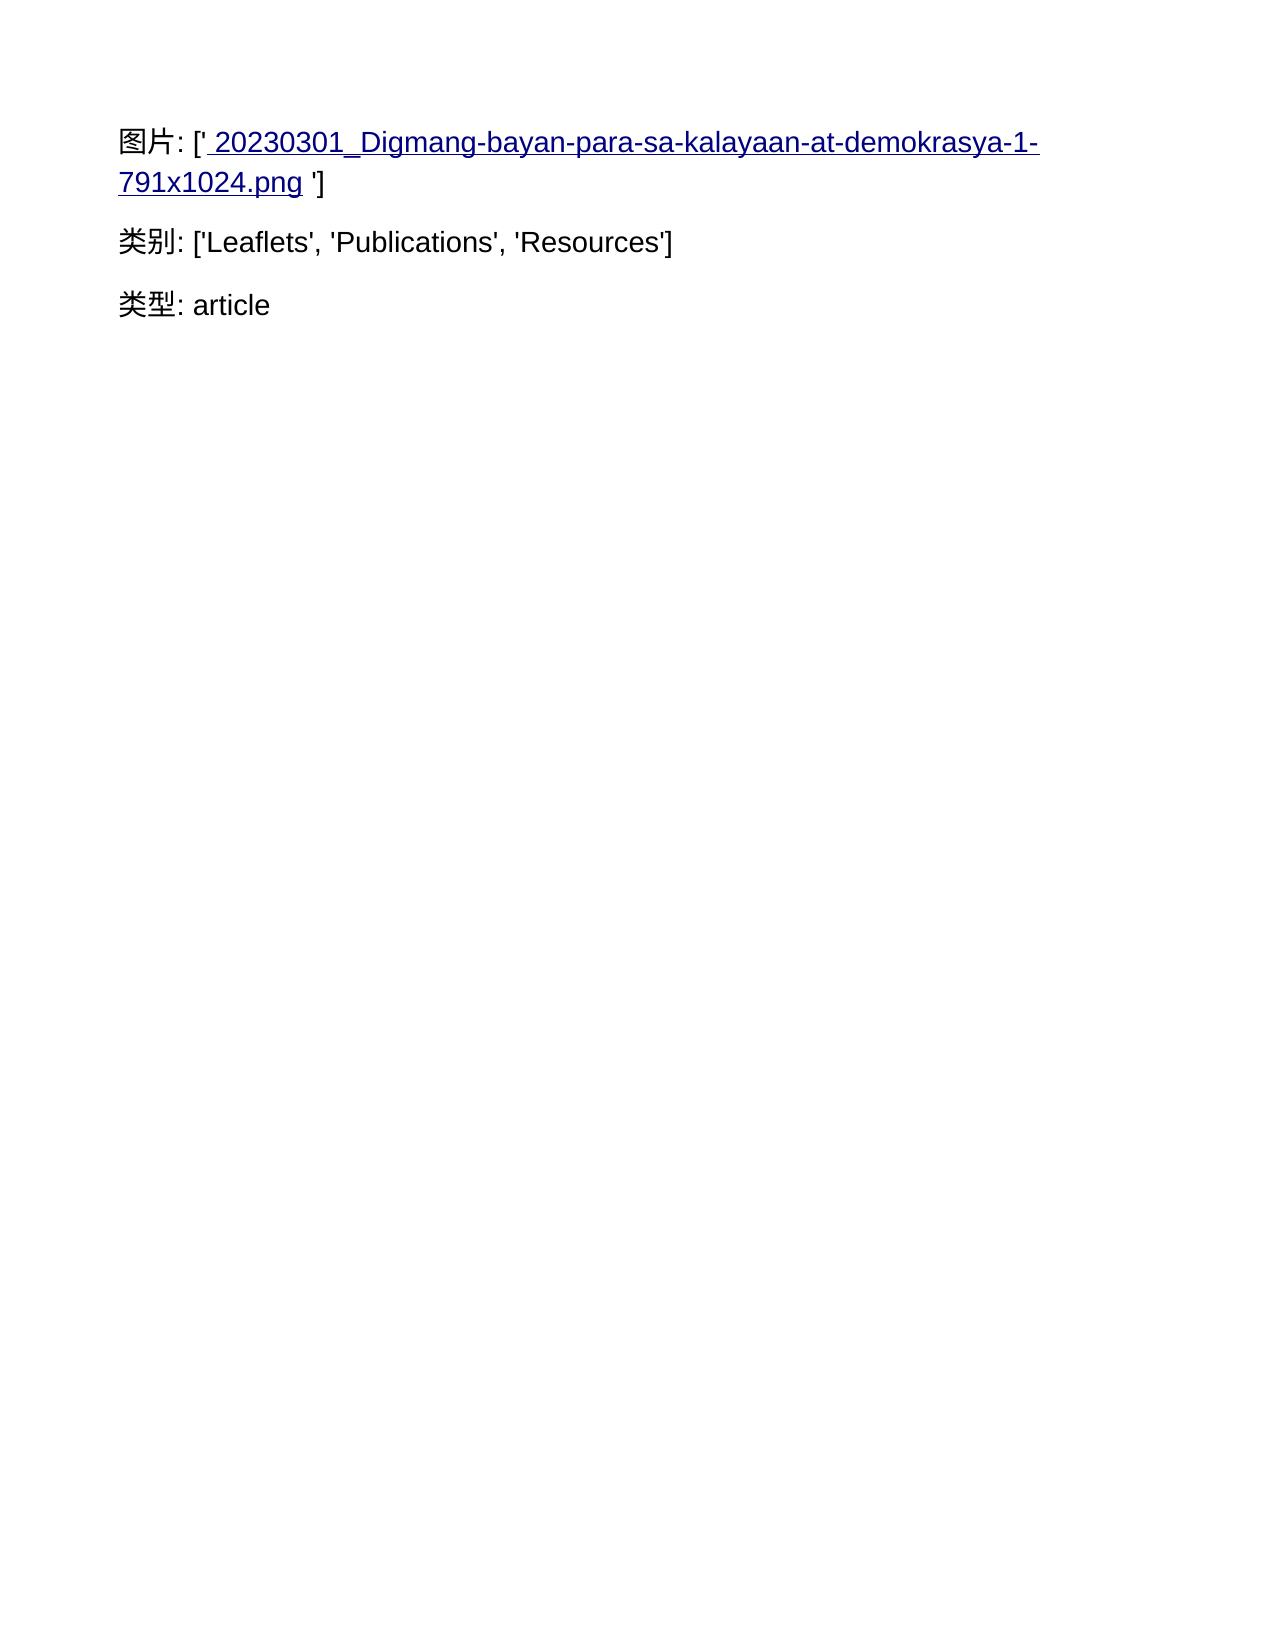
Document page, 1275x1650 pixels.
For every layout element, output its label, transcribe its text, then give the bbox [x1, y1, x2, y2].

text 类别: ['Leaflets', 'Publications', 'Resources'] [118, 218, 1157, 261]
text 图片: [' 20230301_Digmang-bayan-para-sa-kalayaan-at-demokrasya-1-791x1024.png '] [118, 118, 1157, 199]
text 类型: article [118, 282, 1157, 324]
